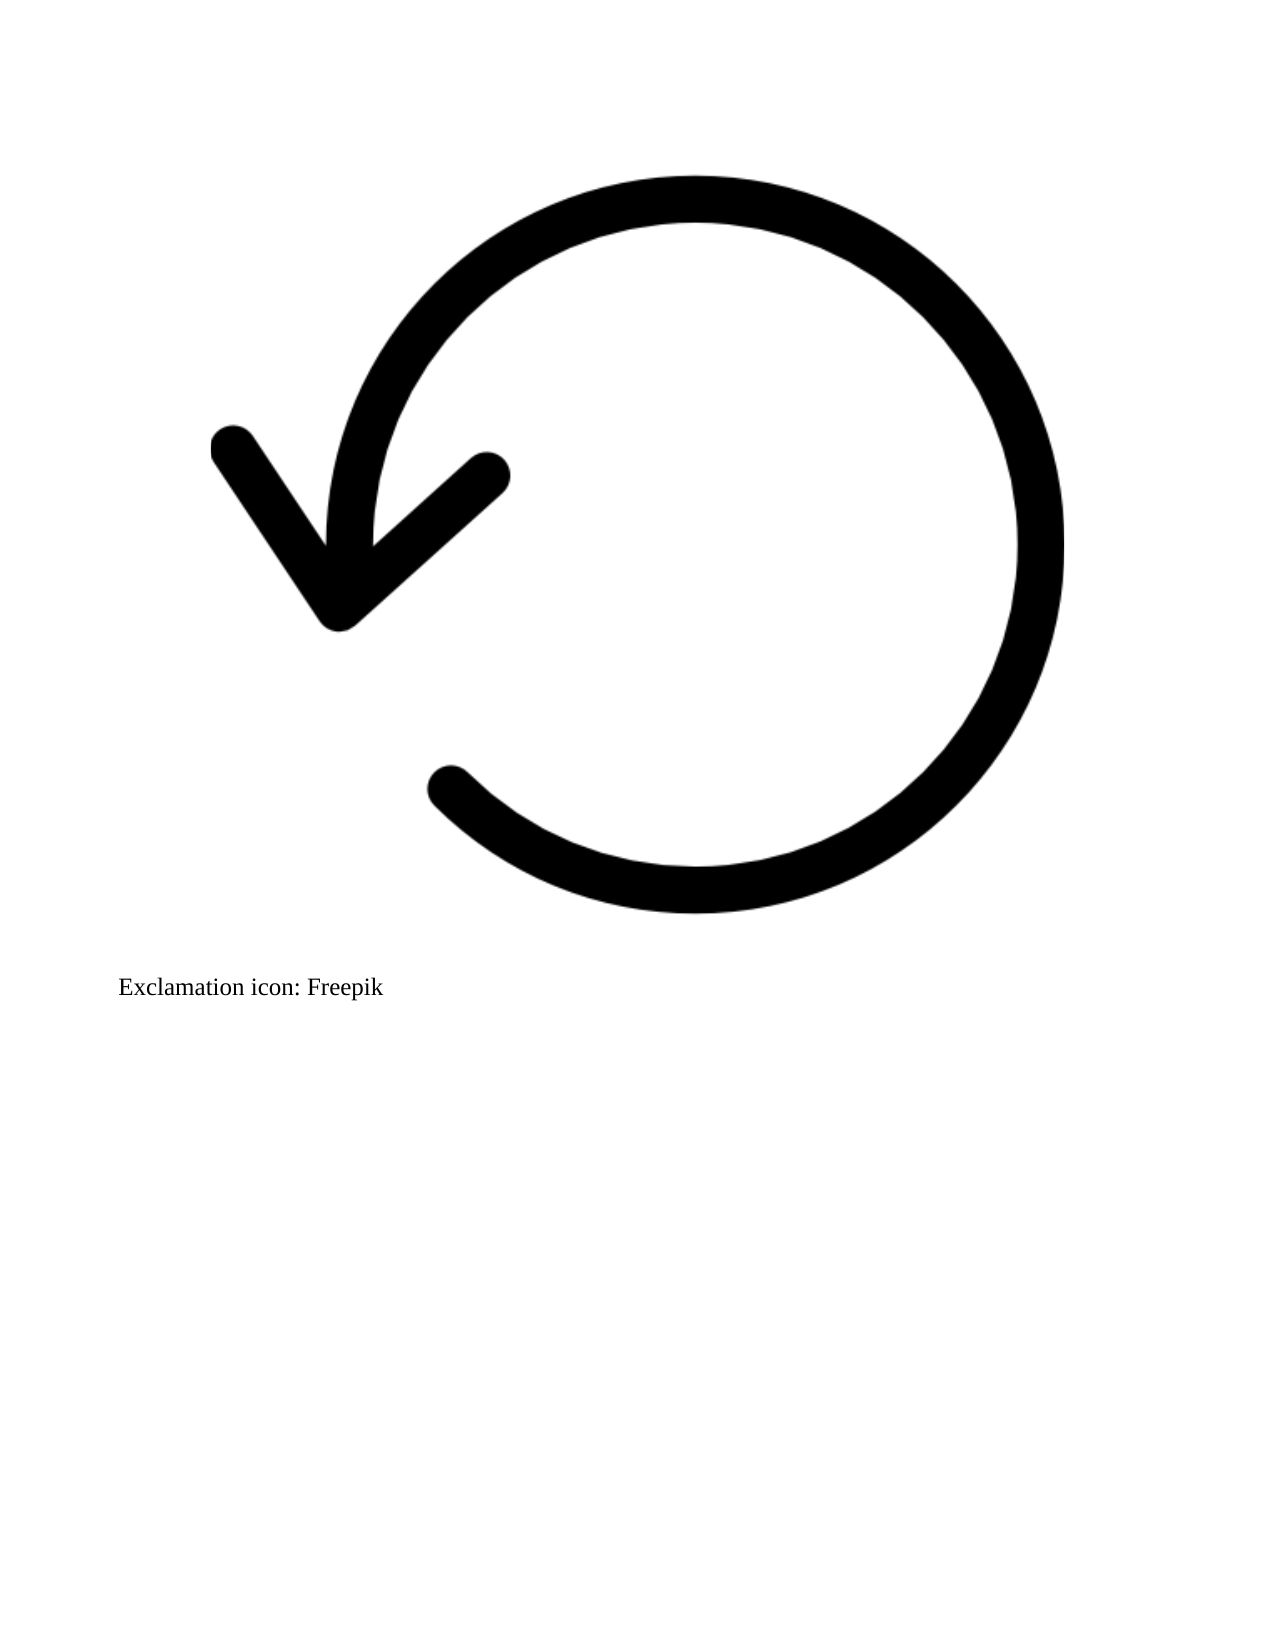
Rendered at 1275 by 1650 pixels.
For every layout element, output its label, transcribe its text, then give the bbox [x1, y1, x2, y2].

text Exclamation icon: Freepik [118, 797, 1157, 1000]
picture [210, 118, 1065, 972]
